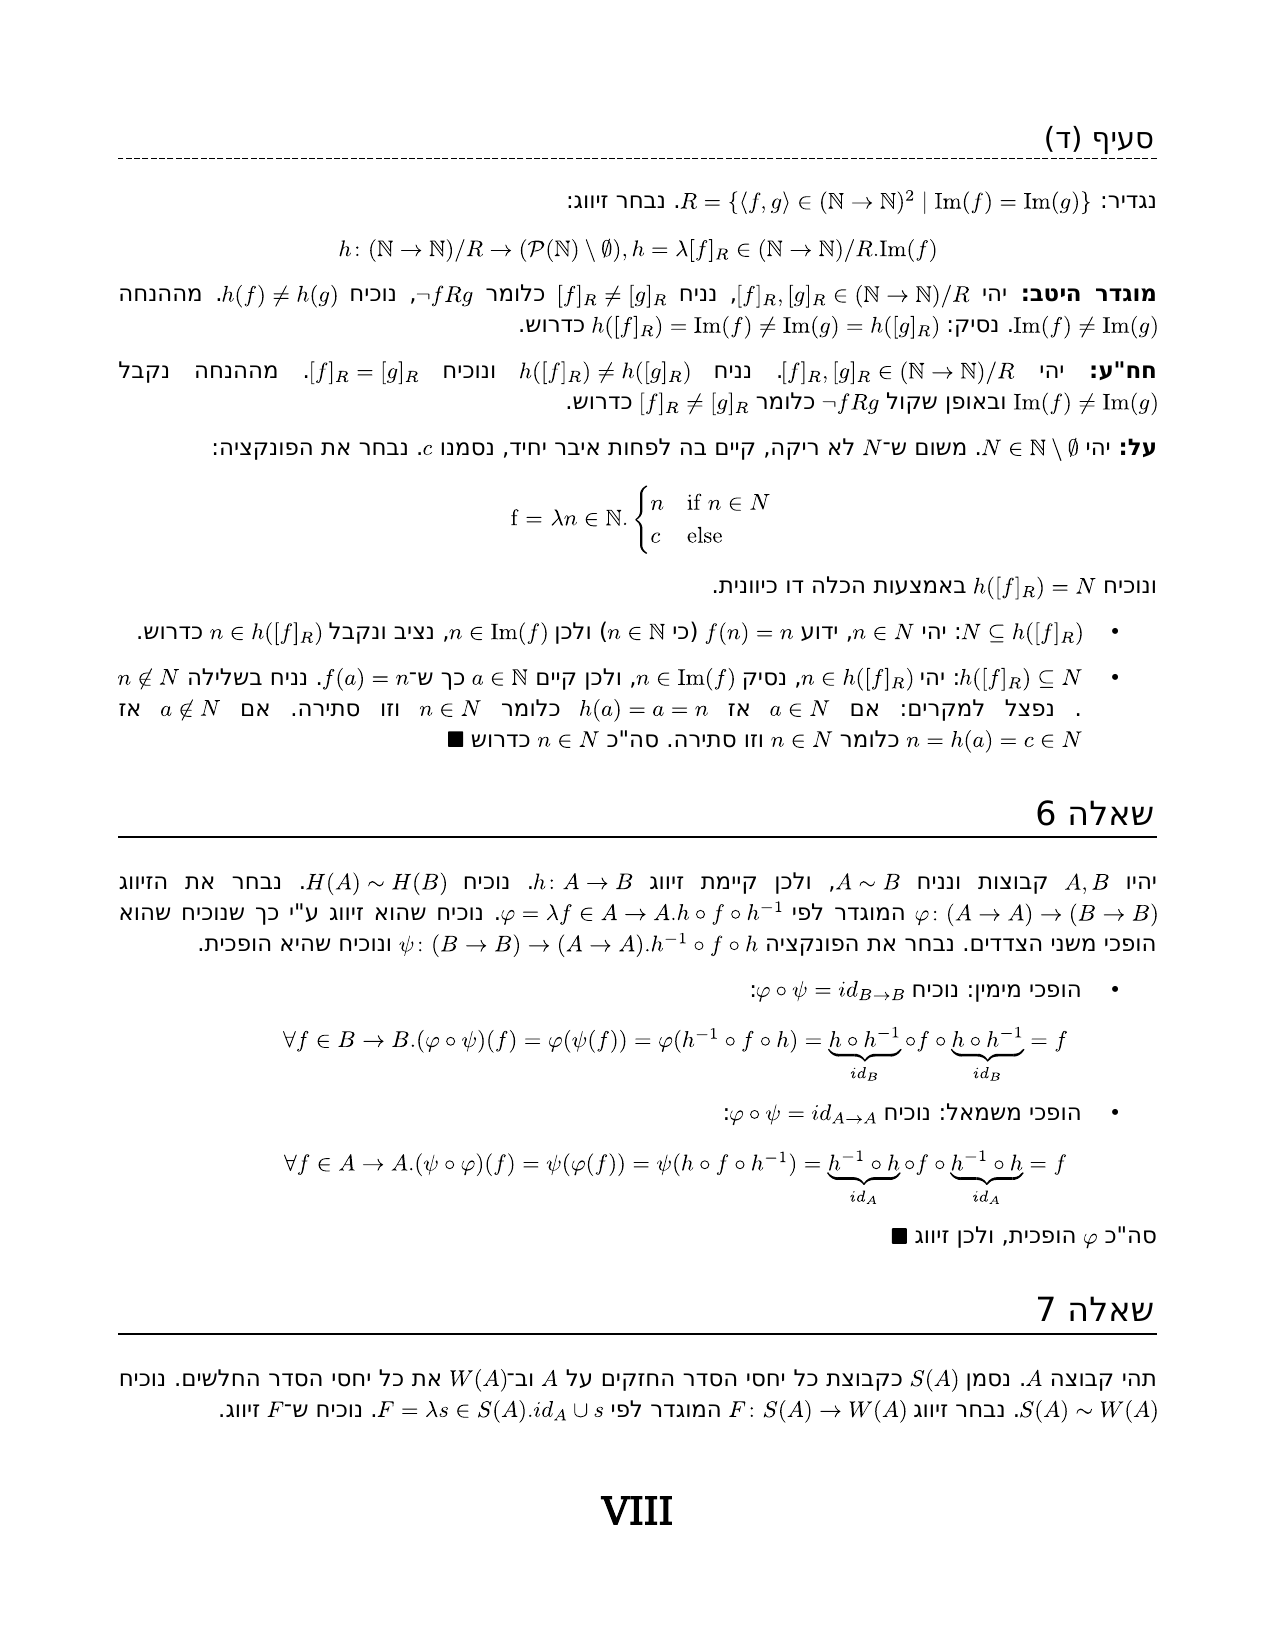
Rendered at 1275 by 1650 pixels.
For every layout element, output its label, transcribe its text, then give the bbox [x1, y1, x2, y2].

text תהי קבוצה . נסמן כקבוצת כל יחסי הסדר החזקים על וב־ את כל יחסי הסדר החלשים. נוכיח . נבחר זיווג המוגדר לפי . נוכיח ש־ זיווג. [118, 1365, 1157, 1423]
text חח"ע: יהי . נניח ונוכיח . מההנחה נקבל ובאופן שקול כלומר כדרוש. [118, 357, 1157, 415]
subtitle שאלה 7 [118, 1288, 1157, 1333]
text על: יהי . משום ש־ לא ריקה, קיים בה לפחות איבר יחיד, נסמנו . נבחר את הפונקציה: [118, 434, 1157, 461]
text מוגדר היטב: יהי , נניח כלומר , נוכיח . מההנחה . נסיק: כדרוש. [118, 281, 1157, 339]
list הופכי משמאל: נוכיח : [118, 1099, 1119, 1126]
text נגדיר: . נבחר זיווג: [118, 187, 1157, 214]
list : יהי , נסיק , ולכן קיים כך ש־. נניח בשלילה . נפצל למקרים: אם אז כלומר וזו סתירה. אם אז כלומר וזו סתירה. סה"כ כדרוש [118, 664, 1119, 753]
list : יהי , ידוע (כי ) ולכן , נציב ונקבל כדרוש. [118, 618, 1119, 645]
subtitle סעיף (ד) [118, 118, 1157, 158]
text ונוכיח באמצעות הכלה דו כיוונית. [118, 572, 1157, 599]
list הופכי מימין: נוכיח : [118, 976, 1119, 1002]
text סה"כ הופכית, ולכן זיווג [118, 1223, 1157, 1249]
subtitle שאלה 6 [118, 791, 1157, 836]
text יהיו קבוצות ונניח , ולכן קיימת זיווג . נוכיח . נבחר את הזיווג המוגדר לפי . נוכיח שהוא זיווג ע"י כך שנוכיח שהוא הופכי משני הצדדים. נבחר את הפונקציה ונוכיח שהיא הופכית. [118, 868, 1157, 957]
